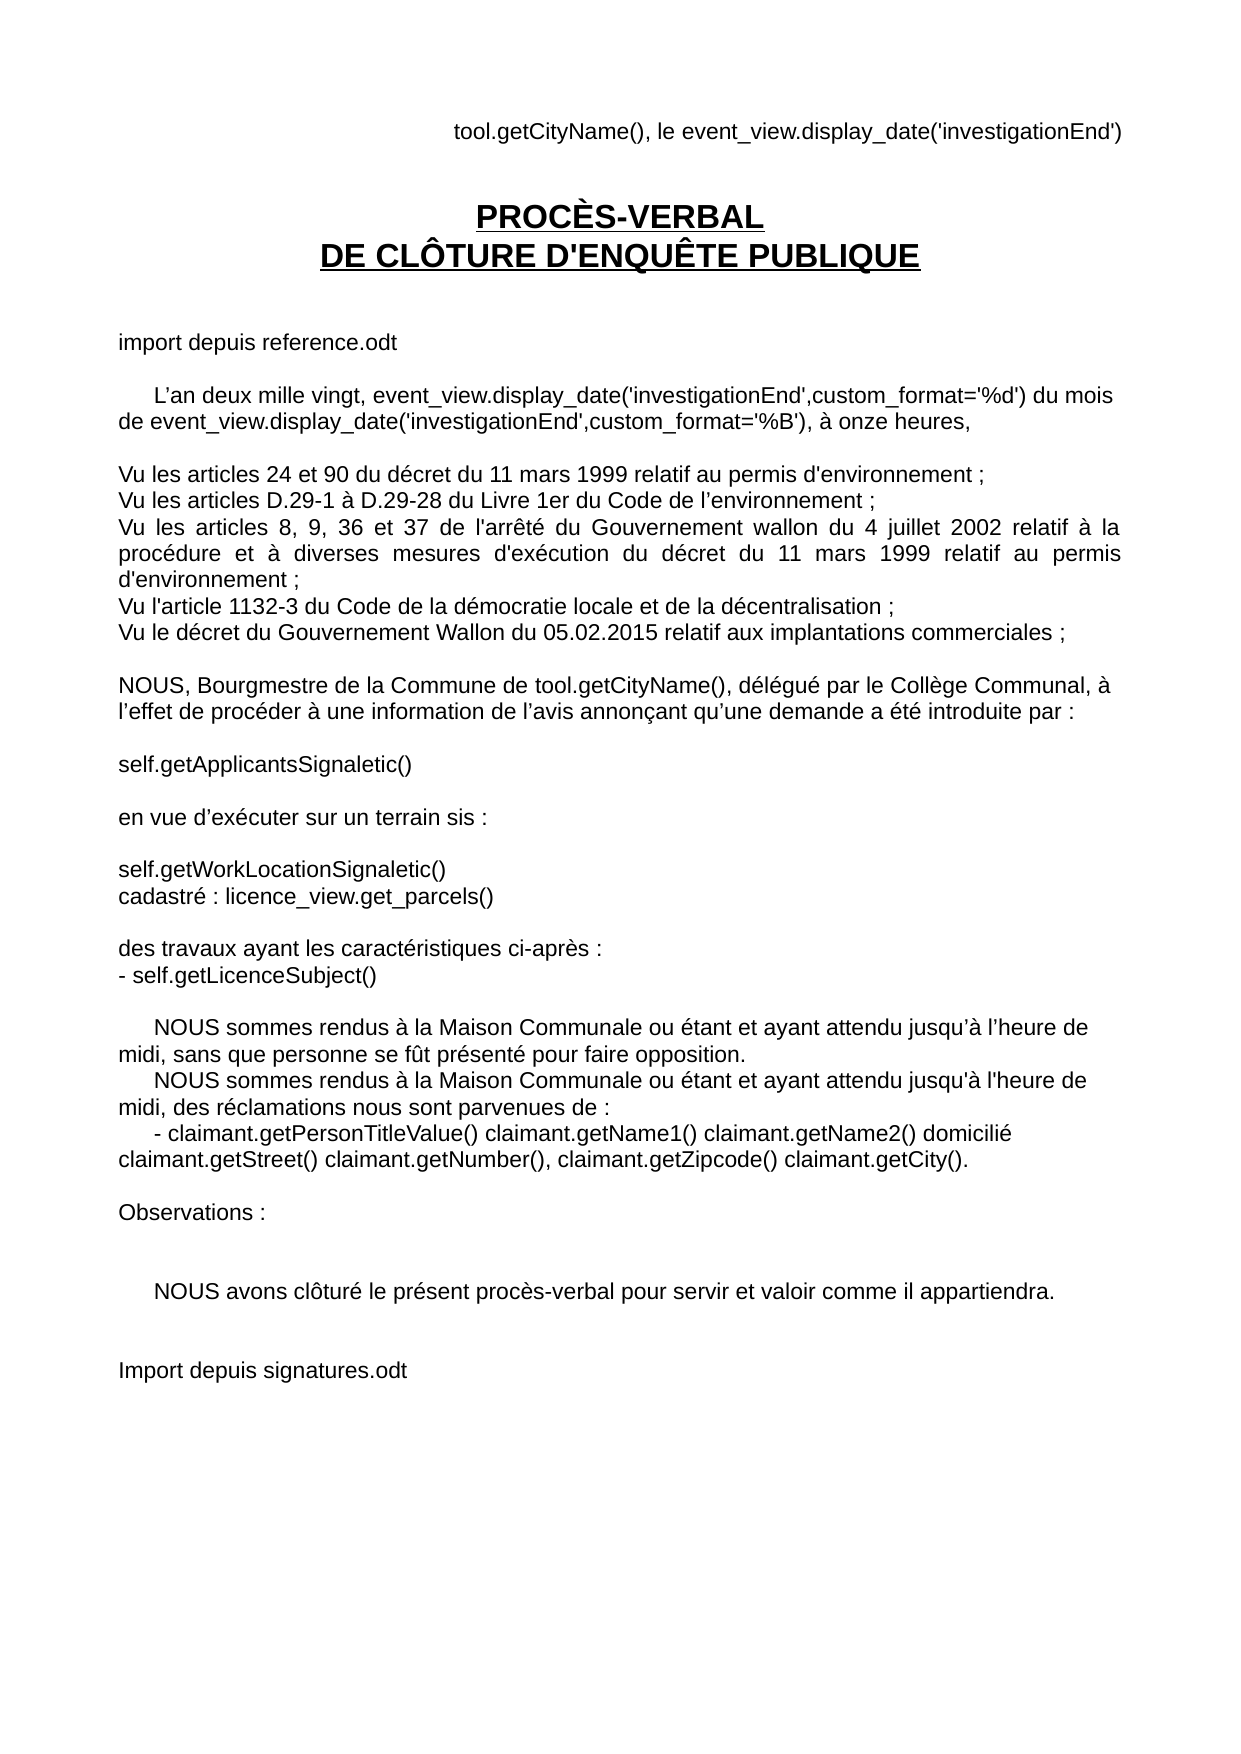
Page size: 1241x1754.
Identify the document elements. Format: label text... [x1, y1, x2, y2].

text en vue d’exécuter sur un terrain sis : [118, 803, 1122, 830]
text DE CLÔTURE D'ENQUÊTE PUBLIQUE [118, 236, 1122, 274]
text Vu l'article 1132-3 du Code de la démocratie locale et de la décentralisation ; [118, 593, 1122, 619]
text import depuis reference.odt [118, 329, 1122, 356]
text - self.getLicenceSubject() [118, 962, 1122, 988]
text tool.getCityName(), le event_view.display_date('investigationEnd') [118, 118, 1122, 144]
text des travaux ayant les caractéristiques ci-après : [118, 935, 1122, 962]
text cadastré : licence_view.get_parcels() [118, 883, 1122, 909]
text self.getApplicantsSignaletic() [118, 751, 1122, 777]
text Vu les articles D.29-1 à D.29-28 du Livre 1er du Code de l’environnement ; [118, 487, 1122, 514]
text Import depuis signatures.odt [118, 1357, 1122, 1383]
text Observations : [118, 1199, 1122, 1225]
text PROCÈS-VERBAL [118, 197, 1122, 236]
text NOUS avons clôturé le présent procès-verbal pour servir et valoir comme il appartiendra. [118, 1278, 1122, 1304]
text Vu le décret du Gouvernement Wallon du 05.02.2015 relatif aux implantations commerciales ; [118, 619, 1122, 645]
text L’an deux mille vingt, event_view.display_date('investigationEnd',custom_format='%d') du mois de event_view.display_date('investigationEnd',custom_format='%B'), à onze heures, [118, 382, 1122, 434]
text - claimant.getPersonTitleValue() claimant.getName1() claimant.getName2() domicilié claimant.getStreet() claimant.getNumber(), claimant.getZipcode() claimant.getCity(). [118, 1120, 1122, 1172]
text NOUS sommes rendus à la Maison Communale ou étant et ayant attendu jusqu'à l'heure de midi, des réclamations nous sont parvenues de : [118, 1067, 1122, 1120]
text self.getWorkLocationSignaletic() [118, 856, 1122, 883]
text Vu les articles 24 et 90 du décret du 11 mars 1999 relatif au permis d'environnement ; [118, 461, 1122, 487]
text Vu les articles 8, 9, 36 et 37 de l'arrêté du Gouvernement wallon du 4 juillet 2002 relatif à la procédure et à diverses mesures d'exécution du décret du 11 mars 1999 relatif au permis d'environnement ; [118, 514, 1122, 593]
text NOUS, Bourgmestre de la Commune de tool.getCityName(), délégué par le Collège Communal, à l’effet de procéder à une information de l’avis annonçant qu’une demande a été introduite par : [118, 672, 1122, 724]
text NOUS sommes rendus à la Maison Communale ou étant et ayant attendu jusqu’à l’heure de midi, sans que personne se fût présenté pour faire opposition. [118, 1014, 1122, 1067]
